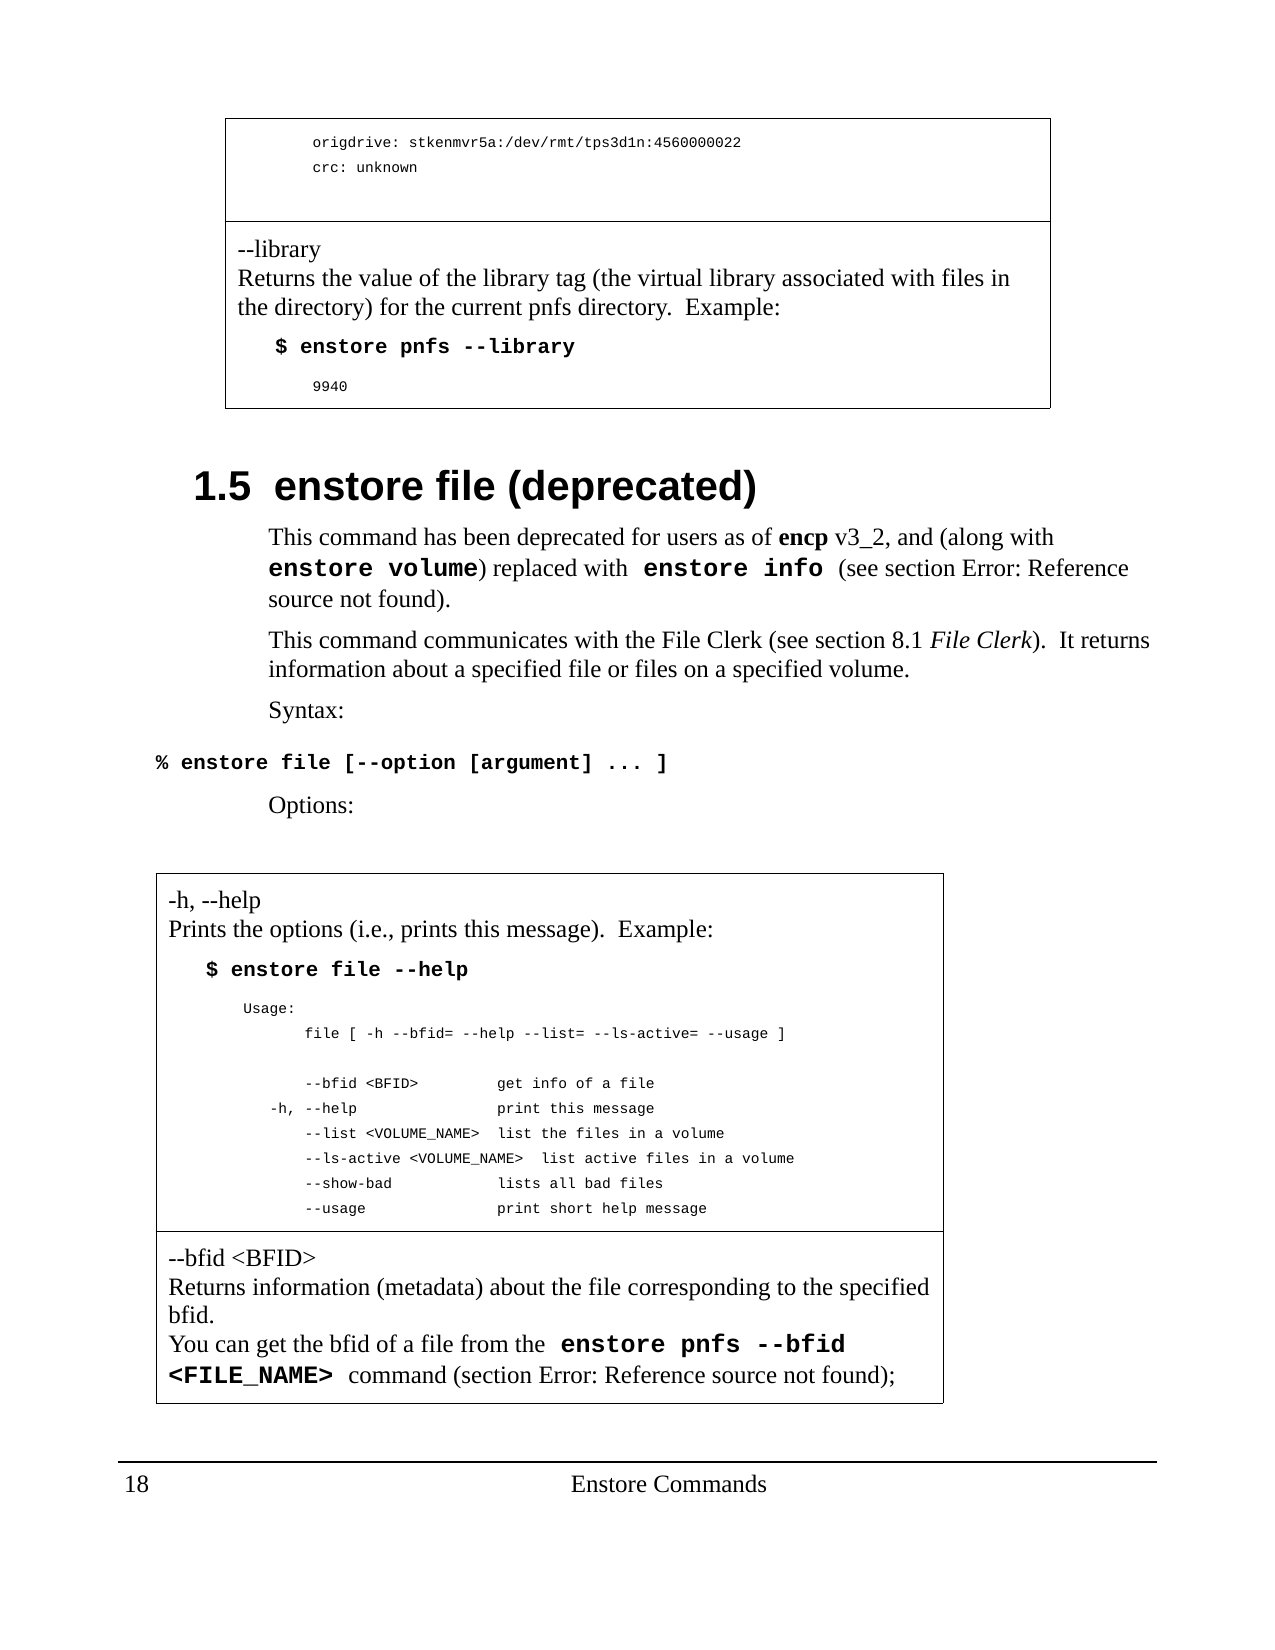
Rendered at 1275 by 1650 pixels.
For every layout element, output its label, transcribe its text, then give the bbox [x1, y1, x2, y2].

text This command communicates with the File Clerk (see section 8.1 File Clerk). It returns information about a specified file or files on a specified volume. [268, 625, 1157, 682]
table_cell origdrive: stkenmvr5a:/dev/rmt/tps3d1n:4560000022 crc: unknown [226, 119, 1050, 221]
text Options: [268, 790, 1157, 819]
subtitle enstore file (deprecated) [193, 462, 1157, 509]
table_header -h, --help Prints the options (i.e., prints this message). Example: $ enstore file --help Usage: file [ -h --bfid= --help --list= --ls-active= --usage ] --bfid <BFID> get info of a file -h, --help print this message --list <VOLUME_NAME> list the files in a volume --ls-active <VOLUME_NAME> list active files in a volume --show-bad lists all bad files --usage print short help message [157, 874, 943, 1231]
text This command has been deprecated for users as of encp v3_2, and (along with enstore volume) replaced with enstore info (see section ). [268, 522, 1157, 612]
table_cell --library Returns the value of the library tag (the virtual library associated with files in the directory) for the current pnfs directory. Example: $ enstore pnfs --library 9940 [226, 222, 1050, 408]
text % enstore file [--option [argument] ... ] [156, 751, 1157, 776]
table_cell --bfid <BFID> Returns information (metadata) about the file corresponding to the specified bfid. You can get the bfid of a file from the enstore pnfs --bfid <FILE_NAME> command (section ); get the filename from searching PNFS namespace. Example: $ enstore file --bfid CDMS105770745000000 {'bfid': 'CDMS105770745000000', 'complete_crc': 1191066979L, 'deleted': 'no', 'drive': 'stkenmvr7a:/dev/rmt/tps0d1n:4560000022', 'external_label': 'VO3222', 'location_cookie': '0000_000000000_0005661', 'pnfs_mapname': '', 'pnfs_name0': '/pnfs/fs/usr/test/xyz/srmtest/ar017983.0001phys_10', 'pnfsid': '000500000000000000190EA8', 'pnfsvid': '', 'sanity_cookie': (65536L, 3203712884L), 'size': 197354833L} [157, 1232, 943, 1402]
text Syntax: [268, 695, 1157, 724]
